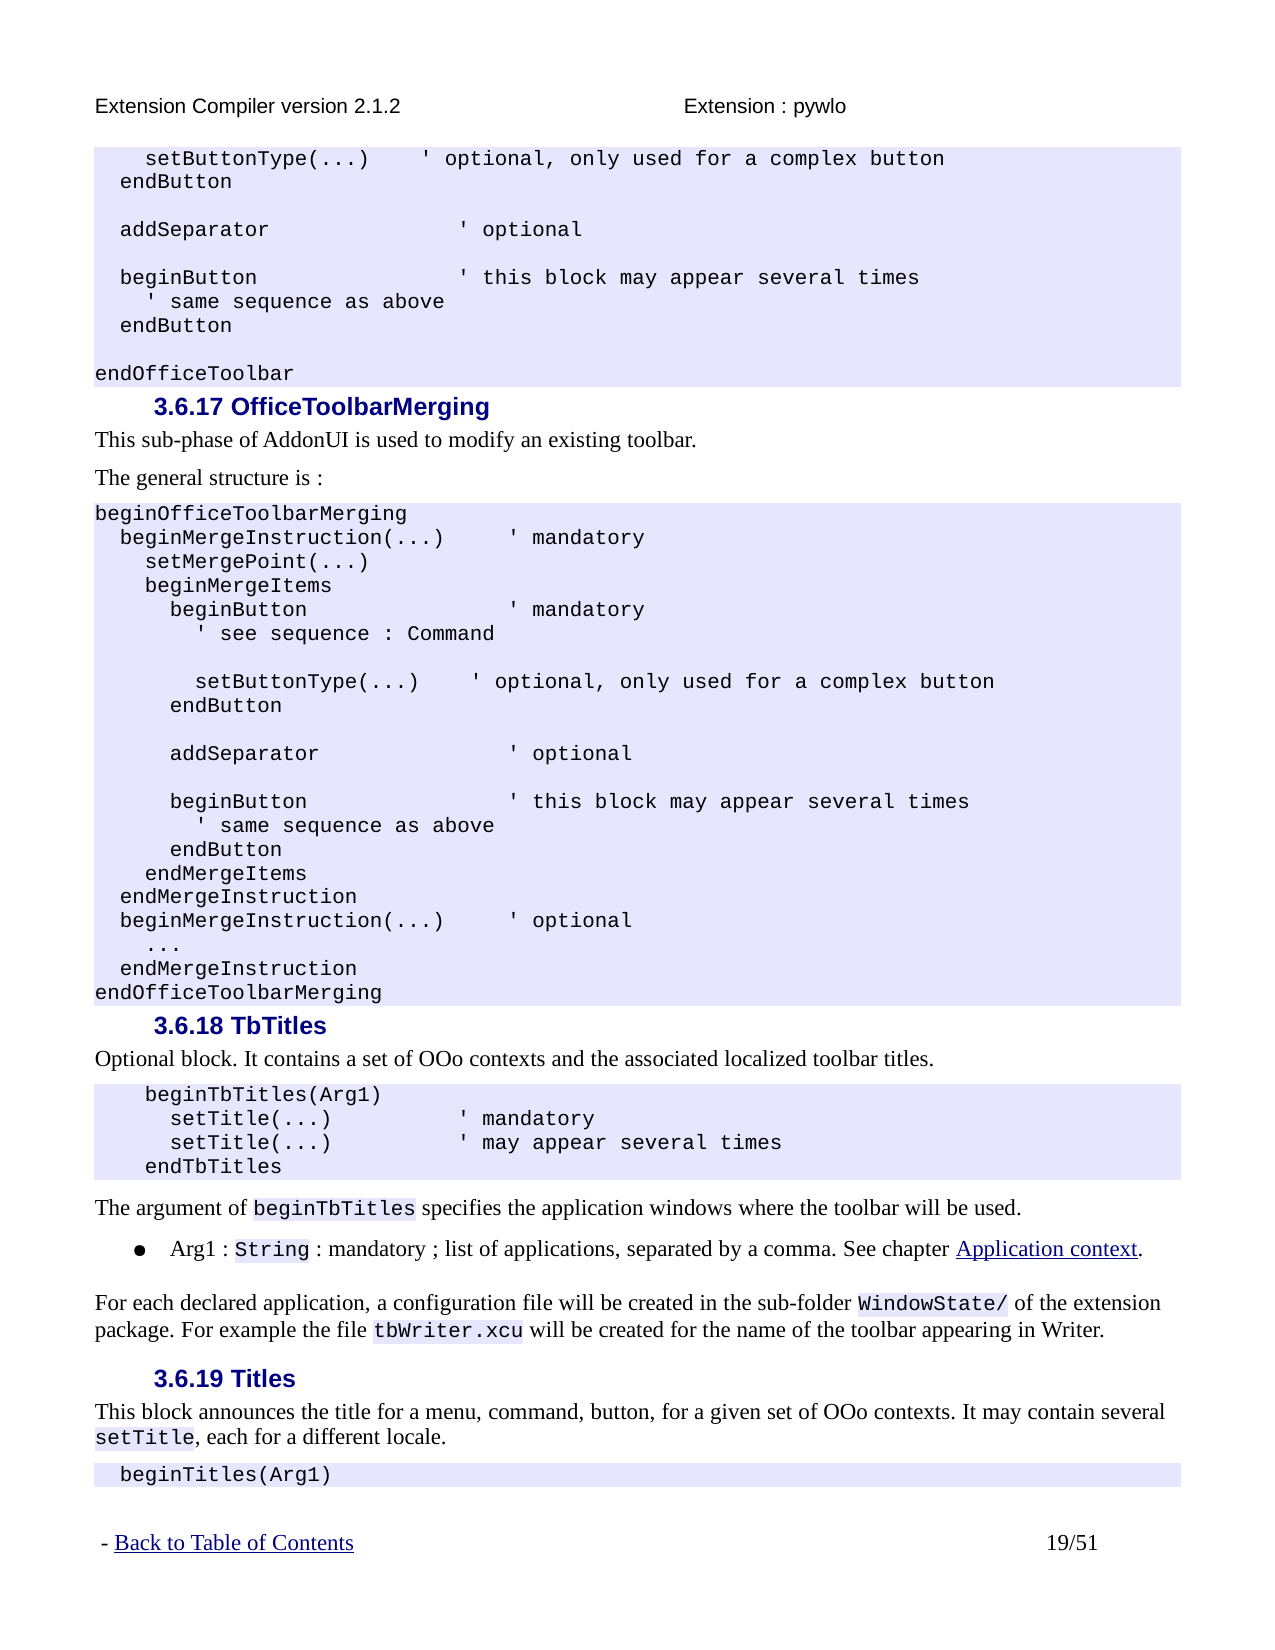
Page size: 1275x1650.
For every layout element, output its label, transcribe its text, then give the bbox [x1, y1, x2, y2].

text ... [94, 934, 1181, 958]
text beginMergeInstruction(...) ' mandatory [94, 527, 1181, 551]
text endMergeItems [94, 862, 1181, 886]
text beginOfficeToolbarMerging [94, 503, 1181, 527]
text endMergeInstruction [94, 958, 1181, 982]
text endOfficeToolbar [94, 363, 1181, 387]
text setMergePoint(...) [94, 551, 1181, 575]
text beginTitles(Arg1) [94, 1463, 1181, 1487]
text setTitle(...) ' may appear several times [94, 1132, 1181, 1156]
text ' same sequence as above [94, 814, 1181, 838]
text Optional block. It contains a set of OOo contexts and the associated localized toolbar titles. [94, 1046, 1181, 1072]
text setTitle(...) ' mandatory [94, 1108, 1181, 1132]
text setButtonType(...) ' optional, only used for a complex button [94, 147, 1181, 171]
text beginTbTitles(Arg1) [94, 1084, 1181, 1108]
list Arg1 : String : mandatory ; list of applications, separated by a comma. See chapter Application context. [132, 1236, 1181, 1263]
text This block announces the title for a menu, command, button, for a given set of OOo contexts. It may contain several setTitle, each for a different locale. [94, 1398, 1181, 1451]
subtitle TbTitles [153, 1012, 1181, 1040]
text ' same sequence as above [94, 291, 1181, 315]
text This sub-phase of AddonUI is used to modify an existing toolbar. [94, 427, 1181, 452]
text endButton [94, 315, 1181, 339]
text endTbTitles [94, 1156, 1181, 1180]
text endOfficeToolbarMerging [94, 982, 1181, 1006]
subtitle Titles [153, 1364, 1181, 1393]
text setButtonType(...) ' optional, only used for a complex button [94, 671, 1181, 695]
text endButton [94, 838, 1181, 862]
text addSeparator ' optional [94, 219, 1181, 243]
text The argument of beginTbTitles specifies the application windows where the toolbar will be used. [94, 1194, 1181, 1221]
text beginButton ' this block may appear several times [94, 267, 1181, 291]
text endButton [94, 171, 1181, 195]
text For each declared application, a configuration file will be created in the sub-folder WindowState/ of the extension package. For example the file tbWriter.xcu will be created for the name of the toolbar appearing in Writer. [94, 1290, 1181, 1344]
text beginButton ' mandatory [94, 599, 1181, 623]
text ' see sequence : Command [94, 623, 1181, 647]
text The general structure is : [94, 465, 1181, 491]
subtitle OfficeToolbarMerging [153, 393, 1181, 421]
text beginButton ' this block may appear several times [94, 791, 1181, 814]
text addSeparator ' optional [94, 743, 1181, 767]
text endButton [94, 695, 1181, 719]
text beginMergeInstruction(...) ' optional [94, 910, 1181, 934]
text endMergeInstruction [94, 886, 1181, 910]
text beginMergeItems [94, 575, 1181, 599]
